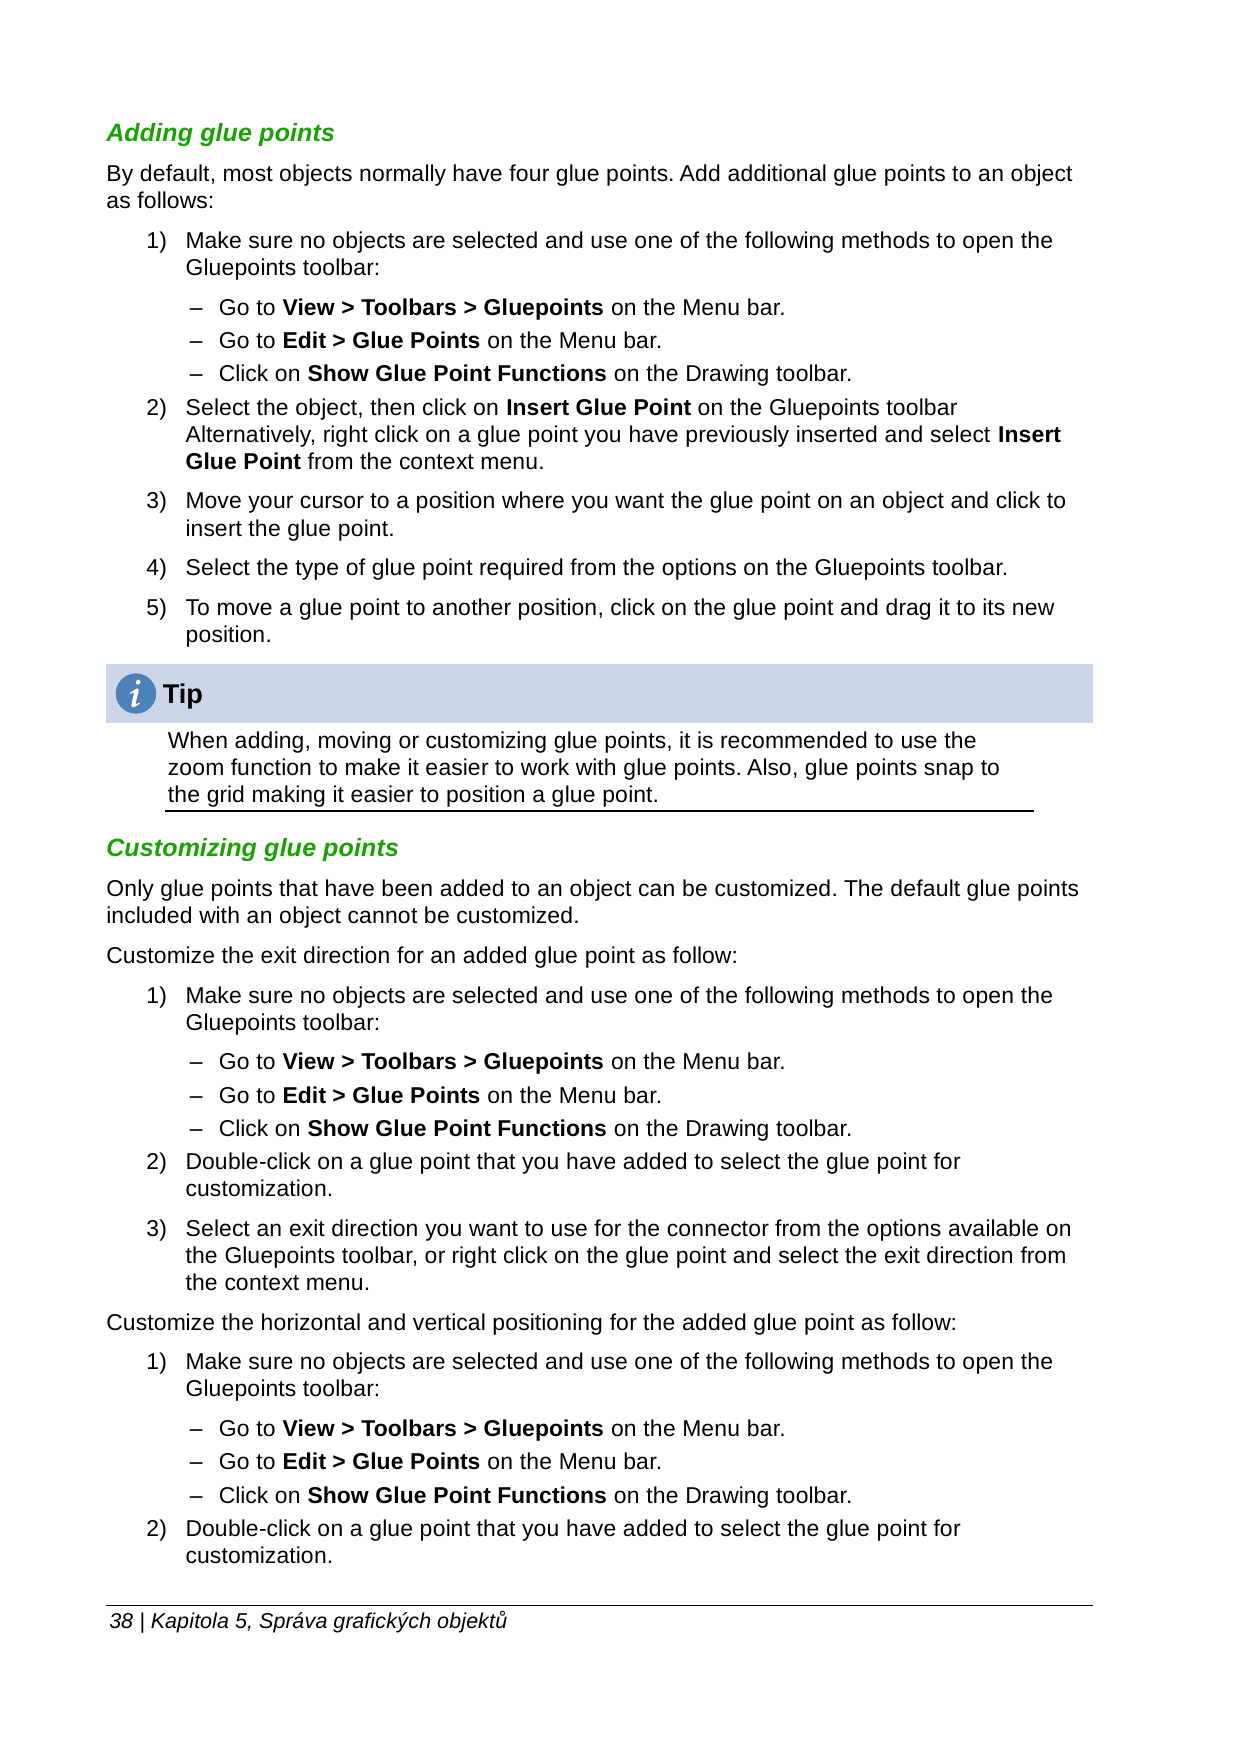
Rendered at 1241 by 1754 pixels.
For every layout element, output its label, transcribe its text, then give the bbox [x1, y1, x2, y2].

list Go to Edit > Glue Points on the Menu bar. [189, 326, 1093, 353]
list Make sure no objects are selected and use one of the following methods to open the Gluepoints toolbar: [167, 981, 1093, 1035]
list Click on Show Glue Point Functions on the Drawing toolbar. [189, 1114, 1093, 1141]
text Customize the horizontal and vertical positioning for the added glue point as follow: [106, 1308, 1093, 1335]
subtitle Tip [106, 664, 1093, 723]
text By default, most objects normally have four glue points. Add additional glue points to an object as follows: [106, 160, 1093, 214]
text Only glue points that have been added to an object can be customized. The default glue points included with an object cannot be customized. [106, 875, 1093, 929]
list Go to Edit > Glue Points on the Menu bar. [189, 1081, 1093, 1108]
list Double-click on a glue point that you have added to select the glue point for customization. [167, 1514, 1093, 1568]
list Make sure no objects are selected and use one of the following methods to open the Gluepoints toolbar: [167, 1348, 1093, 1402]
list Select the object, then click on Insert Glue Point on the Gluepoints toolbar Alternatively, right click on a glue point you have previously inserted and select Insert Glue Point from the context menu. [167, 393, 1093, 474]
list Move your cursor to a position where you want the glue point on an object and click to insert the glue point. [167, 487, 1093, 541]
list Make sure no objects are selected and use one of the following methods to open the Gluepoints toolbar: [167, 226, 1093, 281]
list To move a glue point to another position, click on the glue point and drag it to its new position. [167, 593, 1093, 647]
subtitle Adding glue points [106, 118, 1093, 147]
list Go to View > Toolbars > Gluepoints on the Menu bar. [189, 1414, 1093, 1441]
list Select an exit direction you want to use for the connector from the options available on the Gluepoints toolbar, or right click on the glue point and select the exit direction from the context menu. [167, 1214, 1093, 1296]
list Go to View > Toolbars > Gluepoints on the Menu bar. [189, 293, 1093, 320]
list Click on Show Glue Point Functions on the Drawing toolbar. [189, 1481, 1093, 1508]
list Select the type of glue point required from the options on the Gluepoints toolbar. [167, 553, 1093, 581]
subtitle Customizing glue points [106, 833, 1093, 862]
list Double-click on a glue point that you have added to select the glue point for customization. [167, 1148, 1093, 1202]
text When adding, moving or customizing glue points, it is recommended to use the zoom function to make it easier to work with glue points. Also, glue points snap to the grid making it easier to position a glue point. [164, 723, 1034, 812]
list Go to View > Toolbars > Gluepoints on the Menu bar. [189, 1048, 1093, 1075]
text Customize the exit direction for an added glue point as follow: [106, 941, 1093, 968]
list Go to Edit > Glue Points on the Menu bar. [189, 1448, 1093, 1475]
list Click on Show Glue Point Functions on the Drawing toolbar. [189, 360, 1093, 387]
